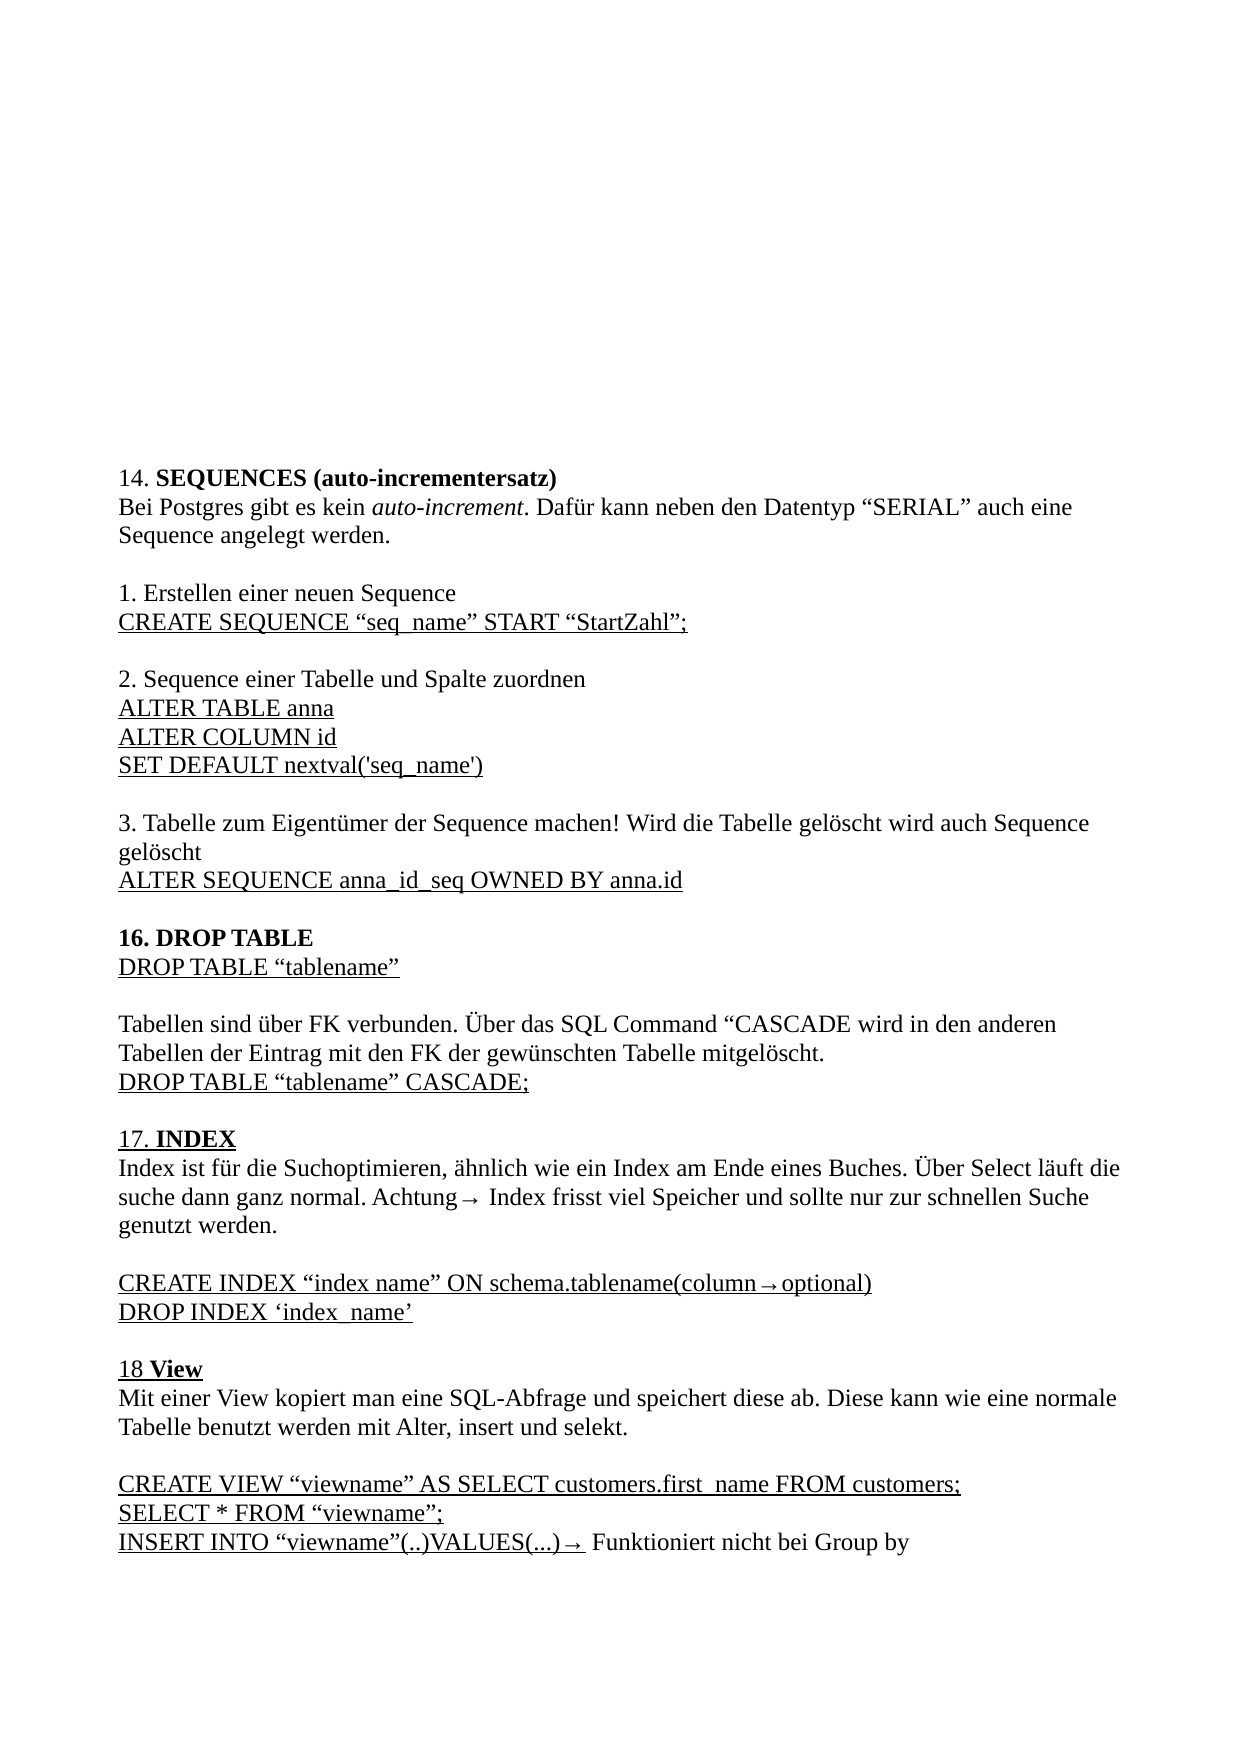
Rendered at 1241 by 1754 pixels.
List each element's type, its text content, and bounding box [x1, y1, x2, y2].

text Bei Postgres gibt es kein auto-increment. Dafür kann neben den Datentyp “SERIAL” auch eine Sequence angelegt werden. [118, 492, 1122, 549]
text 2. Sequence einer Tabelle und Spalte zuordnen [118, 664, 1122, 693]
text 17. INDEX [118, 1124, 1122, 1153]
text INSERT INTO “viewname”(..)VALUES(...)→ Funktioniert nicht bei Group by [118, 1527, 1122, 1556]
text Index ist für die Suchoptimieren, ähnlich wie ein Index am Ende eines Buches. Über Select läuft die suche dann ganz normal. Achtung→ Index frisst viel Speicher und sollte nur zur schnellen Suche genutzt werden. [118, 1153, 1122, 1239]
text DROP TABLE “tablename” CASCADE; [118, 1067, 1122, 1096]
text 3. Tabelle zum Eigentümer der Sequence machen! Wird die Tabelle gelöscht wird auch Sequence gelöscht [118, 808, 1122, 866]
text CREATE VIEW “viewname” AS SELECT customers.first_name FROM customers; [118, 1469, 1122, 1498]
text DROP INDEX ‘index_name’ [118, 1297, 1122, 1326]
text CREATE SEQUENCE “seq_name” START “StartZahl”; [118, 607, 1122, 636]
text 14. SEQUENCES (auto-incrementersatz) [118, 463, 1122, 492]
text ALTER TABLE anna [118, 693, 1122, 722]
text ALTER SEQUENCE anna_id_seq OWNED BY anna.id [118, 866, 1122, 894]
text CREATE INDEX “index name” ON schema.tablename(column→optional) [118, 1268, 1122, 1297]
text ALTER COLUMN id [118, 722, 1122, 751]
text Tabellen sind über FK verbunden. Über das SQL Command “CASCADE wird in den anderen Tabellen der Eintrag mit den FK der gewünschten Tabelle mitgelöscht. [118, 1009, 1122, 1067]
text 16. DROP TABLE [118, 923, 1122, 952]
text 1. Erstellen einer neuen Sequence [118, 578, 1122, 607]
text SELECT * FROM “viewname”; [118, 1498, 1122, 1527]
text Mit einer View kopiert man eine SQL-Abfrage und speichert diese ab. Diese kann wie eine normale Tabelle benutzt werden mit Alter, insert und selekt. [118, 1383, 1122, 1441]
text DROP TABLE “tablename” [118, 952, 1122, 981]
text 18 View [118, 1354, 1122, 1383]
text SET DEFAULT nextval('seq_name') [118, 751, 1122, 779]
